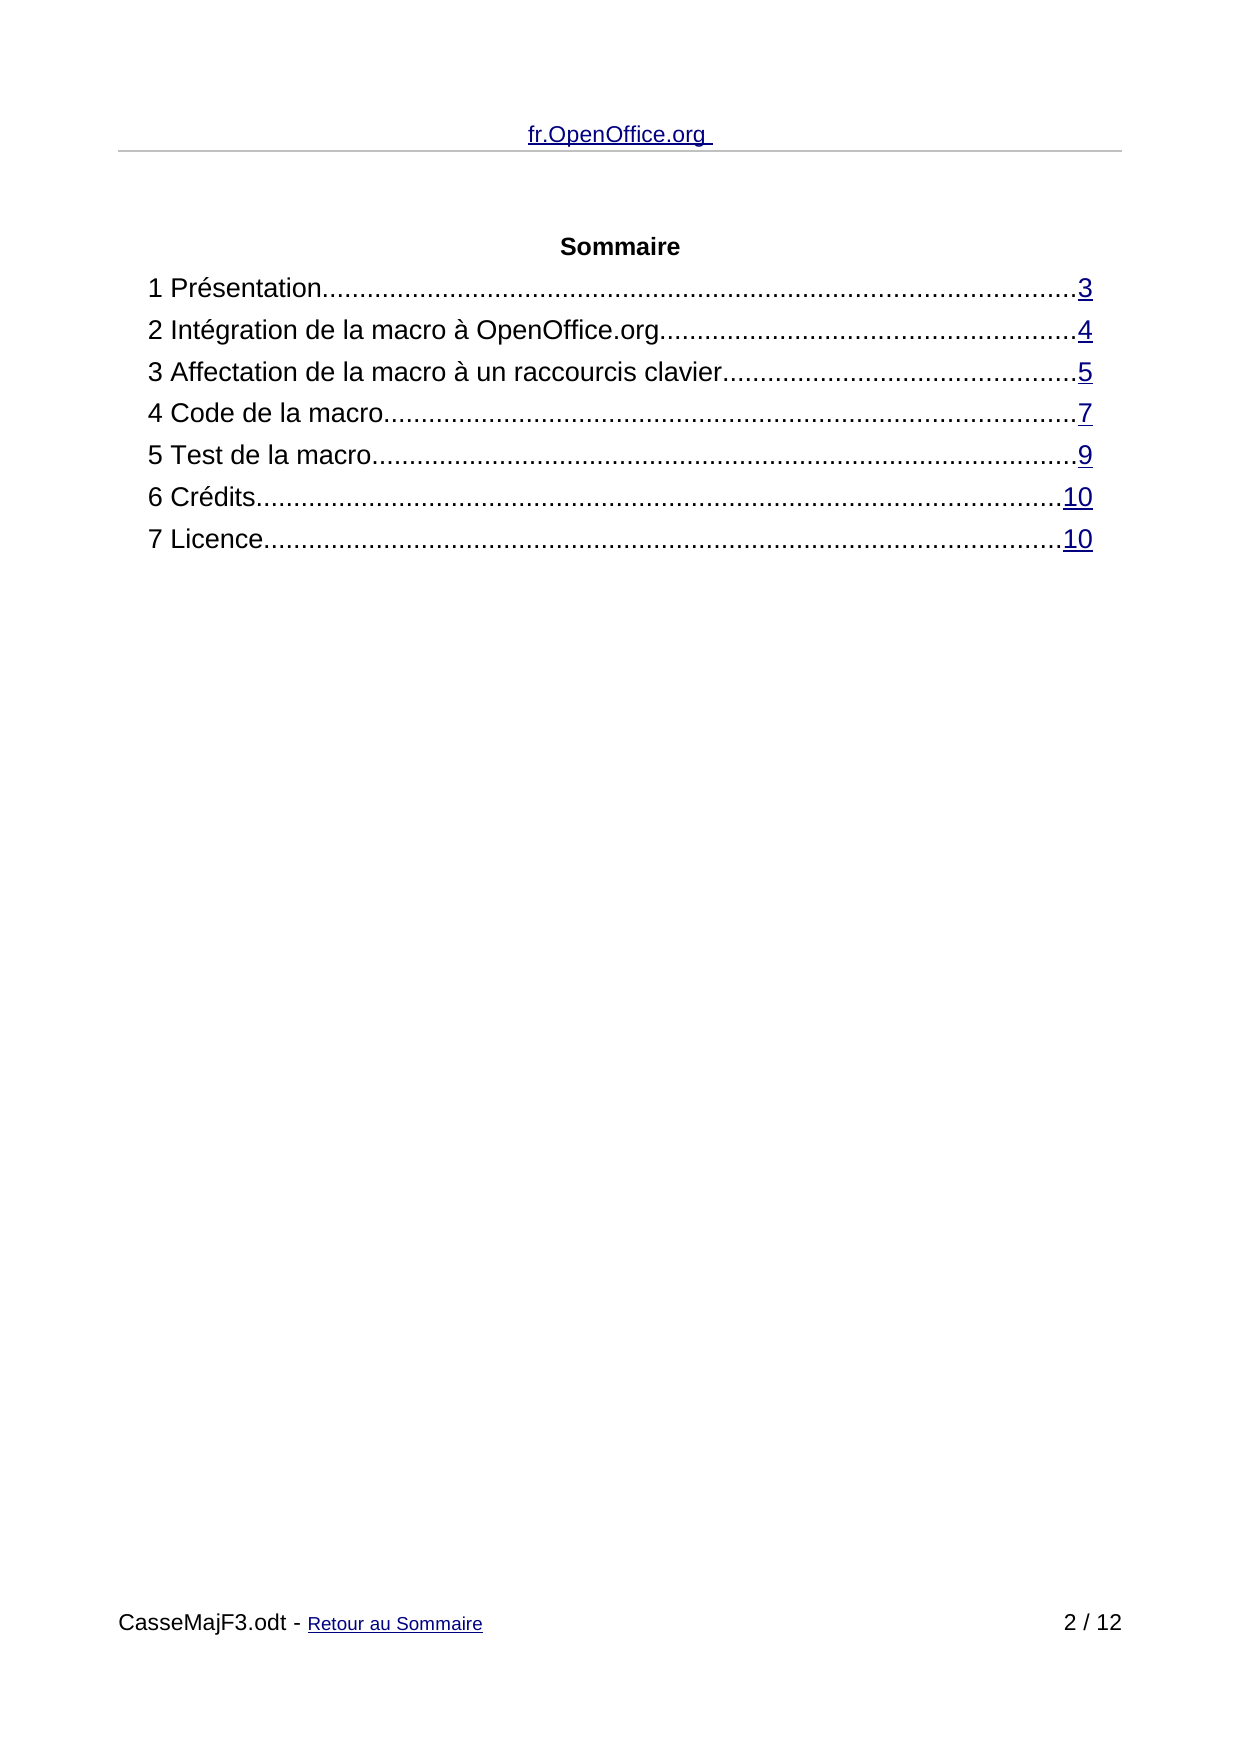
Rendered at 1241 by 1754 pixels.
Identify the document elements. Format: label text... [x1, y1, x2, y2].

text 5 Test de la macro 9 [148, 440, 1093, 470]
subtitle Sommaire [118, 233, 1122, 261]
text 3 Affectation de la macro à un raccourcis clavier 5 [148, 357, 1093, 387]
text 1 Présentation 3 [148, 273, 1093, 303]
text 7 Licence 10 [148, 524, 1093, 554]
text 6 Crédits 10 [148, 482, 1093, 512]
text 2 Intégration de la macro à OpenOffice.org 4 [148, 315, 1093, 345]
text 4 Code de la macro 7 [148, 398, 1093, 428]
